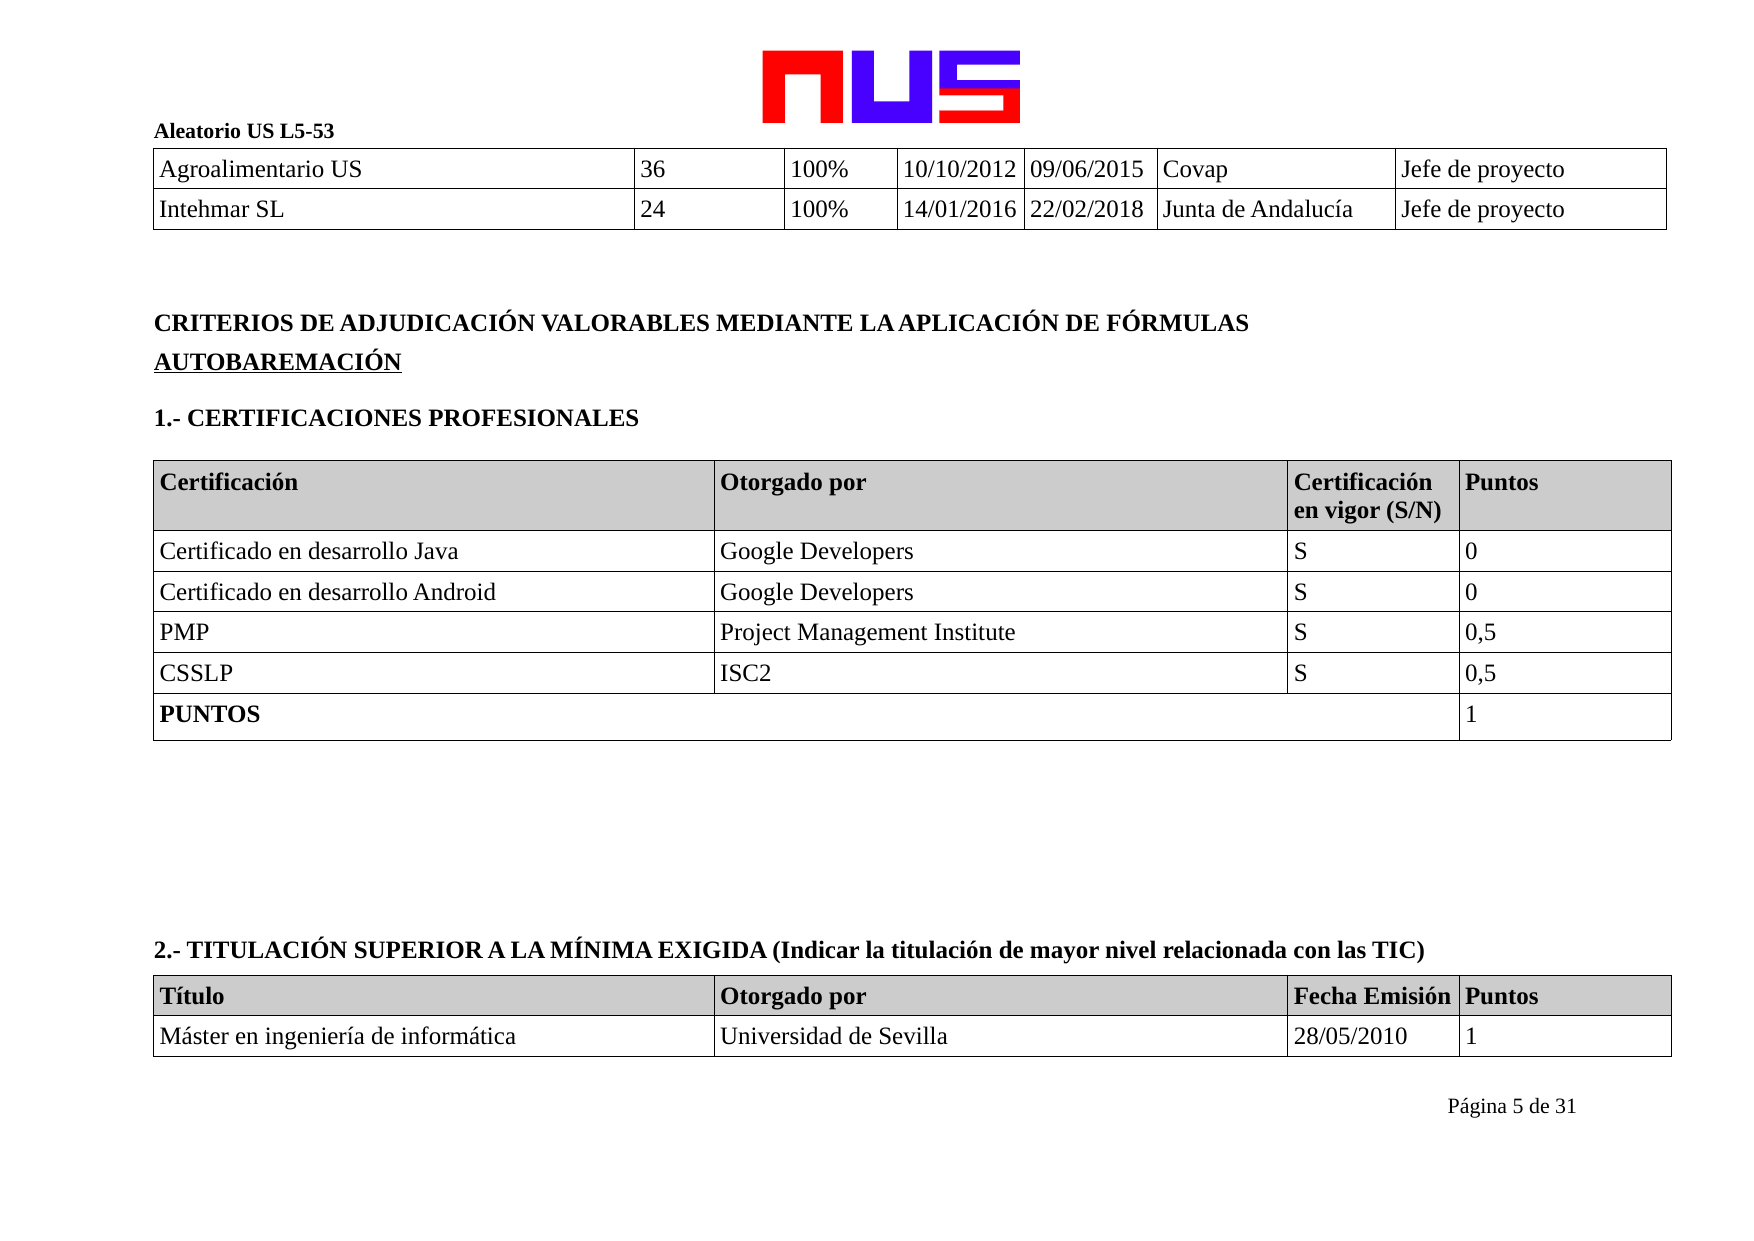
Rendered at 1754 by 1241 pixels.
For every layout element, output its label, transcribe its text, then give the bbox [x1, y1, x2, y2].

table_cell 0 [1460, 572, 1671, 611]
table_cell Agroalimentario US [154, 149, 634, 188]
table_cell Universidad de Sevilla [715, 1016, 1287, 1056]
table_cell 100% [785, 149, 897, 188]
table_cell 28/05/2010 [1288, 1016, 1459, 1056]
table_header Título [154, 976, 714, 1015]
table_header Otorgado por [715, 976, 1287, 1015]
table_header Puntos [1460, 976, 1671, 1015]
table_cell Certificado en desarrollo Java [154, 531, 714, 571]
text 2.- TITULACIÓN SUPERIOR A LA MÍNIMA EXIGIDA (Indicar la titulación de mayor nivel relacionada con las TIC) [153, 935, 1577, 964]
table_cell 0 [1460, 531, 1671, 571]
table_cell S [1288, 653, 1459, 693]
table_header Certificación [154, 461, 714, 530]
table_cell PMP [154, 612, 714, 652]
table_cell S [1288, 612, 1459, 652]
text AUTOBAREMACIÓN [153, 347, 1577, 376]
table_cell Junta de Andalucía [1158, 189, 1395, 229]
table_cell Google Developers [715, 531, 1287, 571]
table_cell 100% [785, 189, 897, 229]
table_cell 14/01/2016 [898, 189, 1024, 229]
table_cell S [1288, 572, 1459, 611]
table_cell 36 [635, 149, 784, 188]
table_cell 0,5 [1460, 653, 1671, 693]
table_cell CSSLP [154, 653, 714, 693]
text CRITERIOS DE ADJUDICACIÓN VALORABLES MEDIANTE LA APLICACIÓN DE FÓRMULAS [153, 308, 1577, 336]
table_cell Project Management Institute [715, 612, 1287, 652]
table_cell Máster en ingeniería de informática [154, 1016, 714, 1056]
text 1.- CERTIFICACIONES PROFESIONALES [153, 403, 1577, 432]
table_cell PUNTOS [154, 694, 1459, 739]
table_header Fecha Emisión [1288, 976, 1459, 1015]
table_cell Covap [1158, 149, 1395, 188]
table_cell Jefe de proyecto [1396, 189, 1666, 229]
table_cell 09/06/2015 [1025, 149, 1157, 188]
table_cell 10/10/2012 [898, 149, 1024, 188]
table_cell Intehmar SL [154, 189, 634, 229]
table_header Puntos [1460, 461, 1671, 530]
table_cell S [1288, 531, 1459, 571]
table_cell Certificado en desarrollo Android [154, 572, 714, 611]
table_cell 0,5 [1460, 612, 1671, 652]
table_cell Google Developers [715, 572, 1287, 611]
table_cell 1 [1460, 694, 1671, 739]
table_cell 24 [635, 189, 784, 229]
table_cell 1 [1460, 1016, 1671, 1056]
table_cell Jefe de proyecto [1396, 149, 1666, 188]
table_header Otorgado por [715, 461, 1287, 530]
table_cell ISC2 [715, 653, 1287, 693]
table_cell 22/02/2018 [1025, 189, 1157, 229]
table_header Certificación en vigor (S/N) [1288, 461, 1459, 530]
